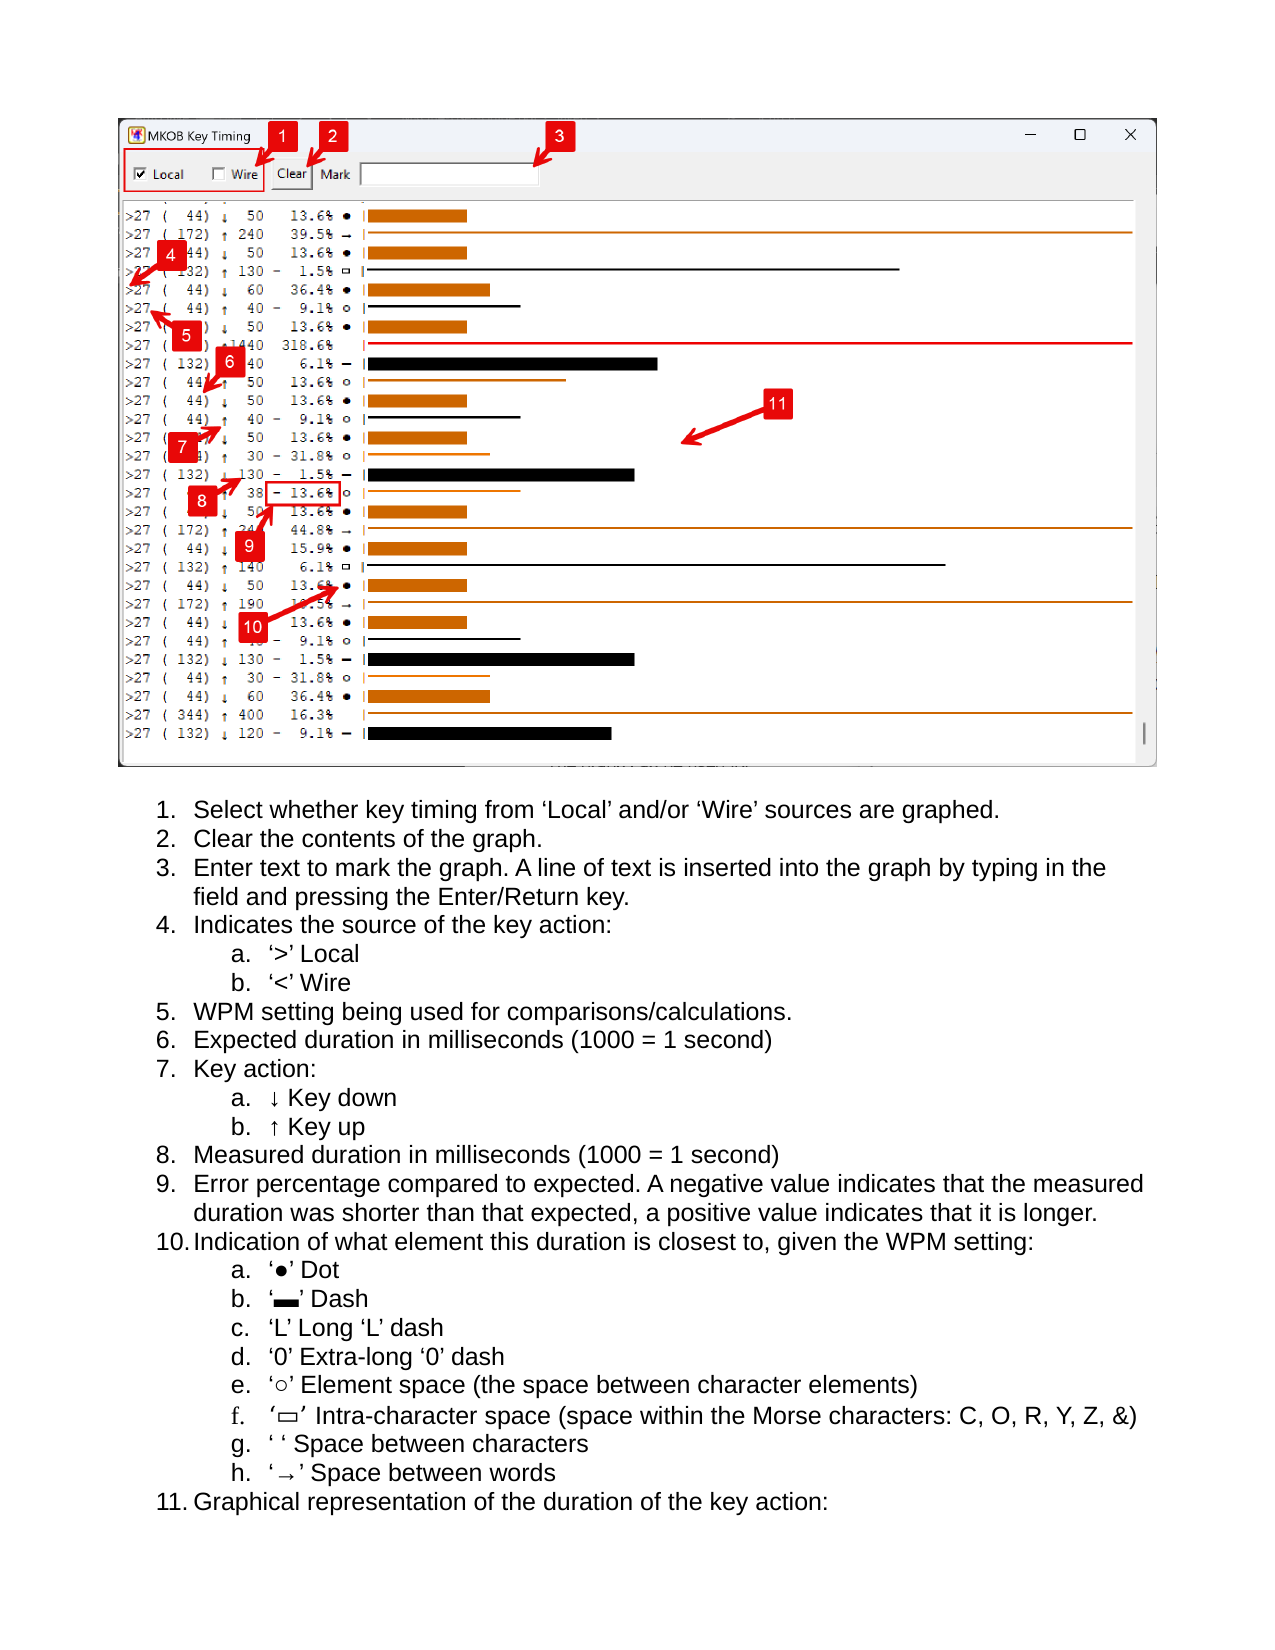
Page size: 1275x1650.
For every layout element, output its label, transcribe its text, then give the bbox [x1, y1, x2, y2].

list ‘○’ Element space (the space between character elements) [231, 1371, 1157, 1399]
list WPM setting being used for comparisons/calculations. [156, 997, 1157, 1026]
list ‘0’ Extra-long ‘0’ dash [231, 1342, 1157, 1371]
list Expected duration in milliseconds (1000 = 1 second) [156, 1026, 1157, 1054]
list Indicates the source of the key action: [156, 911, 1157, 939]
list ‘L’ Long ‘L’ dash [231, 1313, 1157, 1342]
list ‘▬’ Dash [231, 1284, 1157, 1313]
list ‘▭’ Intra-character space (space within the Morse characters: C, O, R, Y, Z, &) [231, 1399, 1157, 1429]
list Clear the contents of the graph. [156, 824, 1157, 853]
list Select whether key timing from ‘Local’ and/or ‘Wire’ sources are graphed. [156, 796, 1157, 824]
list Enter text to mark the graph. A line of text is inserted into the graph by typing in the field and pressing the Enter/Return key. [156, 853, 1157, 911]
list Key action: [156, 1054, 1157, 1083]
list ‘→’ Space between words [231, 1458, 1157, 1487]
list ‘ ‘ Space between characters [231, 1429, 1157, 1458]
list ↑ Key up [231, 1112, 1157, 1141]
list ↓ Key down [231, 1083, 1157, 1112]
list ‘<’ Wire [231, 968, 1157, 997]
list Measured duration in milliseconds (1000 = 1 second) [156, 1141, 1157, 1169]
list Graphical representation of the duration of the key action: [156, 1487, 1157, 1516]
list Indication of what element this duration is closest to, given the WPM setting: [156, 1227, 1157, 1256]
list Error percentage compared to expected. A negative value indicates that the measured duration was shorter than that expected, a positive value indicates that it is longer. [156, 1169, 1157, 1227]
list ‘●’ Dot [231, 1256, 1157, 1284]
list ‘>’ Local [231, 939, 1157, 968]
